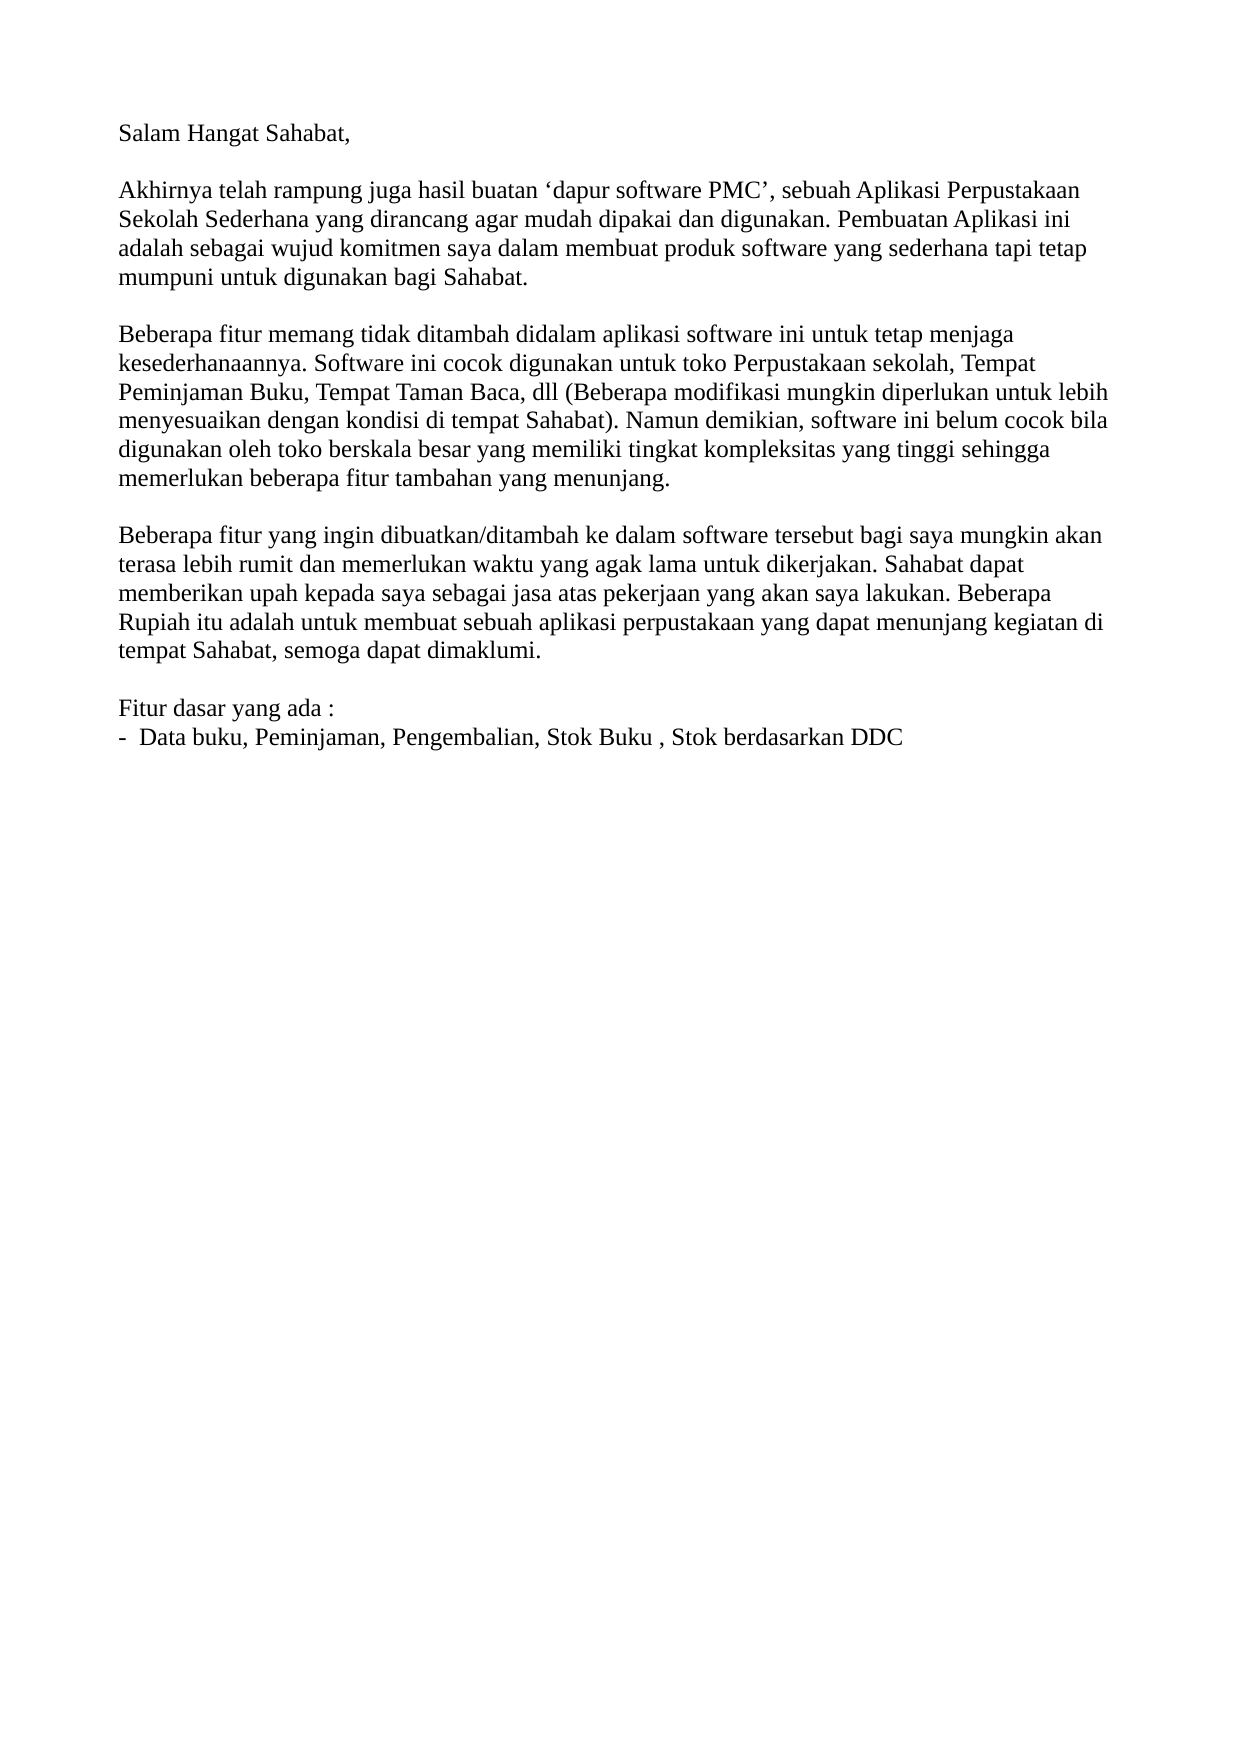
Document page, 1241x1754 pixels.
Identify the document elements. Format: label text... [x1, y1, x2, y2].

text Beberapa fitur memang tidak ditambah didalam aplikasi software ini untuk tetap menjaga kesederhanaannya. Software ini cocok digunakan untuk toko Perpustakaan sekolah, Tempat Peminjaman Buku, Tempat Taman Baca, dll (Beberapa modifikasi mungkin diperlukan untuk lebih menyesuaikan dengan kondisi di tempat Sahabat). Namun demikian, software ini belum cocok bila digunakan oleh toko berskala besar yang memiliki tingkat kompleksitas yang tinggi sehingga memerlukan beberapa fitur tambahan yang menunjang. [118, 319, 1122, 492]
text Akhirnya telah rampung juga hasil buatan ‘dapur software PMC’, sebuah Aplikasi Perpustakaan Sekolah Sederhana yang dirancang agar mudah dipakai dan digunakan. Pembuatan Aplikasi ini adalah sebagai wujud komitmen saya dalam membuat produk software yang sederhana tapi tetap mumpuni untuk digunakan bagi Sahabat. [118, 176, 1122, 291]
text - Data buku, Peminjaman, Pengembalian, Stok Buku , Stok berdasarkan DDC [118, 722, 1122, 751]
text Beberapa fitur yang ingin dibuatkan/ditambah ke dalam software tersebut bagi saya mungkin akan terasa lebih rumit dan memerlukan waktu yang agak lama untuk dikerjakan. Sahabat dapat memberikan upah kepada saya sebagai jasa atas pekerjaan yang akan saya lakukan. Beberapa Rupiah itu adalah untuk membuat sebuah aplikasi perpustakaan yang dapat menunjang kegiatan di tempat Sahabat, semoga dapat dimaklumi. [118, 521, 1122, 664]
text Fitur dasar yang ada : [118, 693, 1122, 722]
text Salam Hangat Sahabat, [118, 118, 1122, 147]
